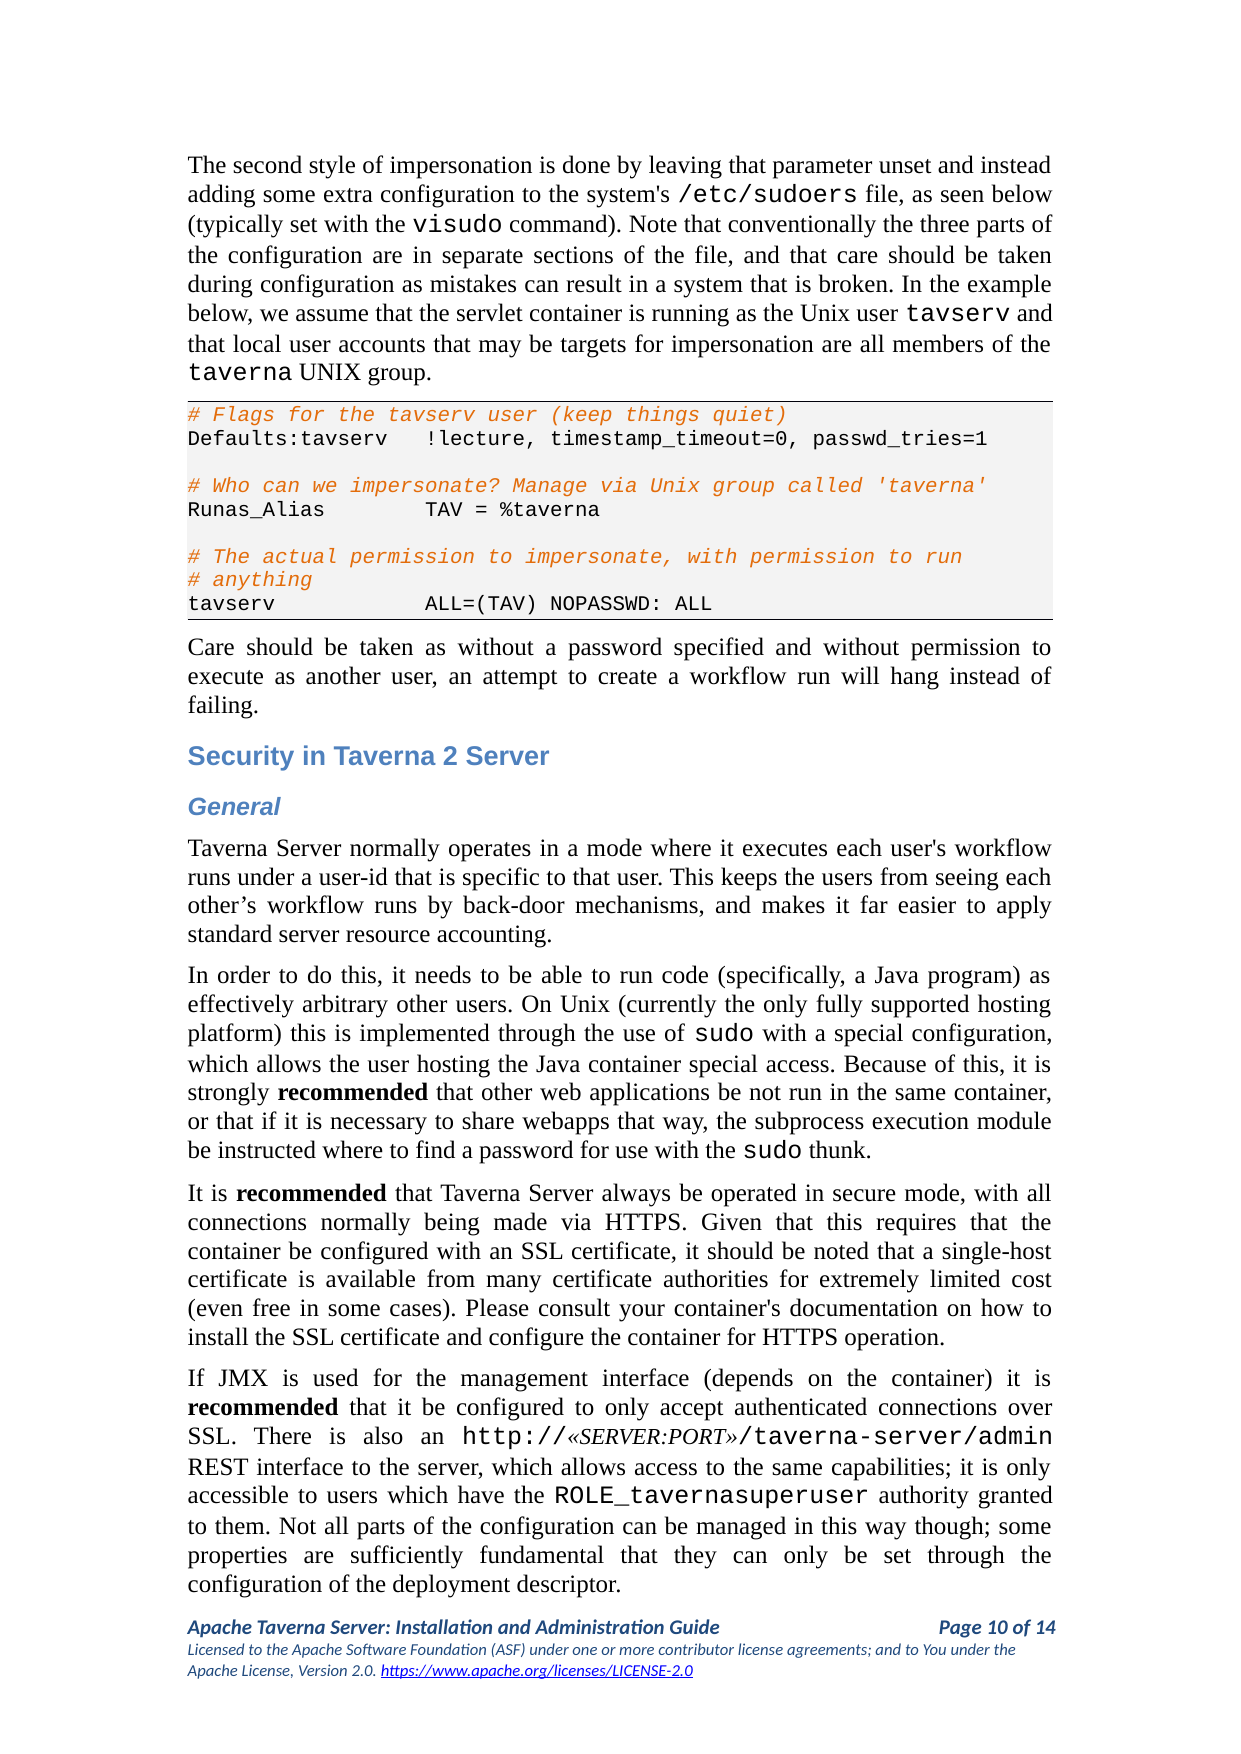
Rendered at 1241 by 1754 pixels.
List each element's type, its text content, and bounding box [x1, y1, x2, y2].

text Care should be taken as without a password specified and without permission to execute as another user, an attempt to create a workflow run will hang instead of failing. [187, 632, 1053, 719]
subtitle General [187, 792, 1053, 820]
text # Who can we impersonate? Manage via Unix group called 'taverna' [187, 475, 1053, 498]
text Taverna Server normally operates in a mode where it executes each user's workflow runs under a user-id that is specific to that user. This keeps the users from seeing each other’s workflow runs by back-door mechanisms, and makes it far easier to apply standard server resource accounting. [187, 833, 1053, 948]
text tavserv ALL=(TAV) NOPASSWD: ALL [187, 590, 1053, 620]
subtitle Security in Taverna 2 Server [187, 739, 1053, 771]
text It is recommended that Taverna Server always be operated in secure mode, with all connections normally being made via HTTPS. Given that this requires that the container be configured with an SSL certificate, it should be noted that a single-host certificate is available from many certificate authorities for extremely limited cost (even free in some cases). Please consult your container's documentation on how to install the SSL certificate and configure the container for HTTPS operation. [187, 1178, 1053, 1351]
text # Flags for the tavserv user (keep things quiet) [187, 402, 1053, 428]
text In order to do this, it needs to be able to run code (specifically, a Java program) as effectively arbitrary other users. On Unix (currently the only fully supported hosting platform) this is implemented through the use of sudo with a special configuration, which allows the user hosting the Java container special access. Because of this, it is strongly recommended that other web applications be not run in the same container, or that if it is necessary to share webapps that way, the subprocess execution module be instructed where to find a password for use with the sudo thunk. [187, 960, 1053, 1166]
text If JMX is used for the management interface (depends on the container) it is recommended that it be configured to only accept authenticated connections over SSL. There is also an http://«SERVER:PORT»/taverna-server/admin REST interface to the server, which allows access to the same capabilities; it is only accessible to users which have the ROLE_tavernasuperuser authority granted to them. Not all parts of the configuration can be managed in this way though; some properties are sufficiently fundamental that they can only be set through the configuration of the deployment descriptor. [187, 1363, 1053, 1597]
text Defaults:tavserv !lecture, timestamp_timeout=0, passwd_tries=1 [187, 428, 1053, 451]
text The second style of impersonation is done by leaving that parameter unset and instead adding some extra configuration to the system's /etc/sudoers file, as seen below (typically set with the visudo command). Note that conventionally the three parts of the configuration are in separate sections of the file, and that care should be taken during configuration as mistakes can result in a system that is broken. In the example below, we assume that the servlet container is running as the Unix user tavserv and that local user accounts that may be targets for impersonation are all members of the taverna UNIX group. [187, 150, 1053, 388]
text Runas_Alias TAV = %taverna [187, 498, 1053, 522]
text # The actual permission to impersonate, with permission to run # anything [187, 546, 1053, 590]
